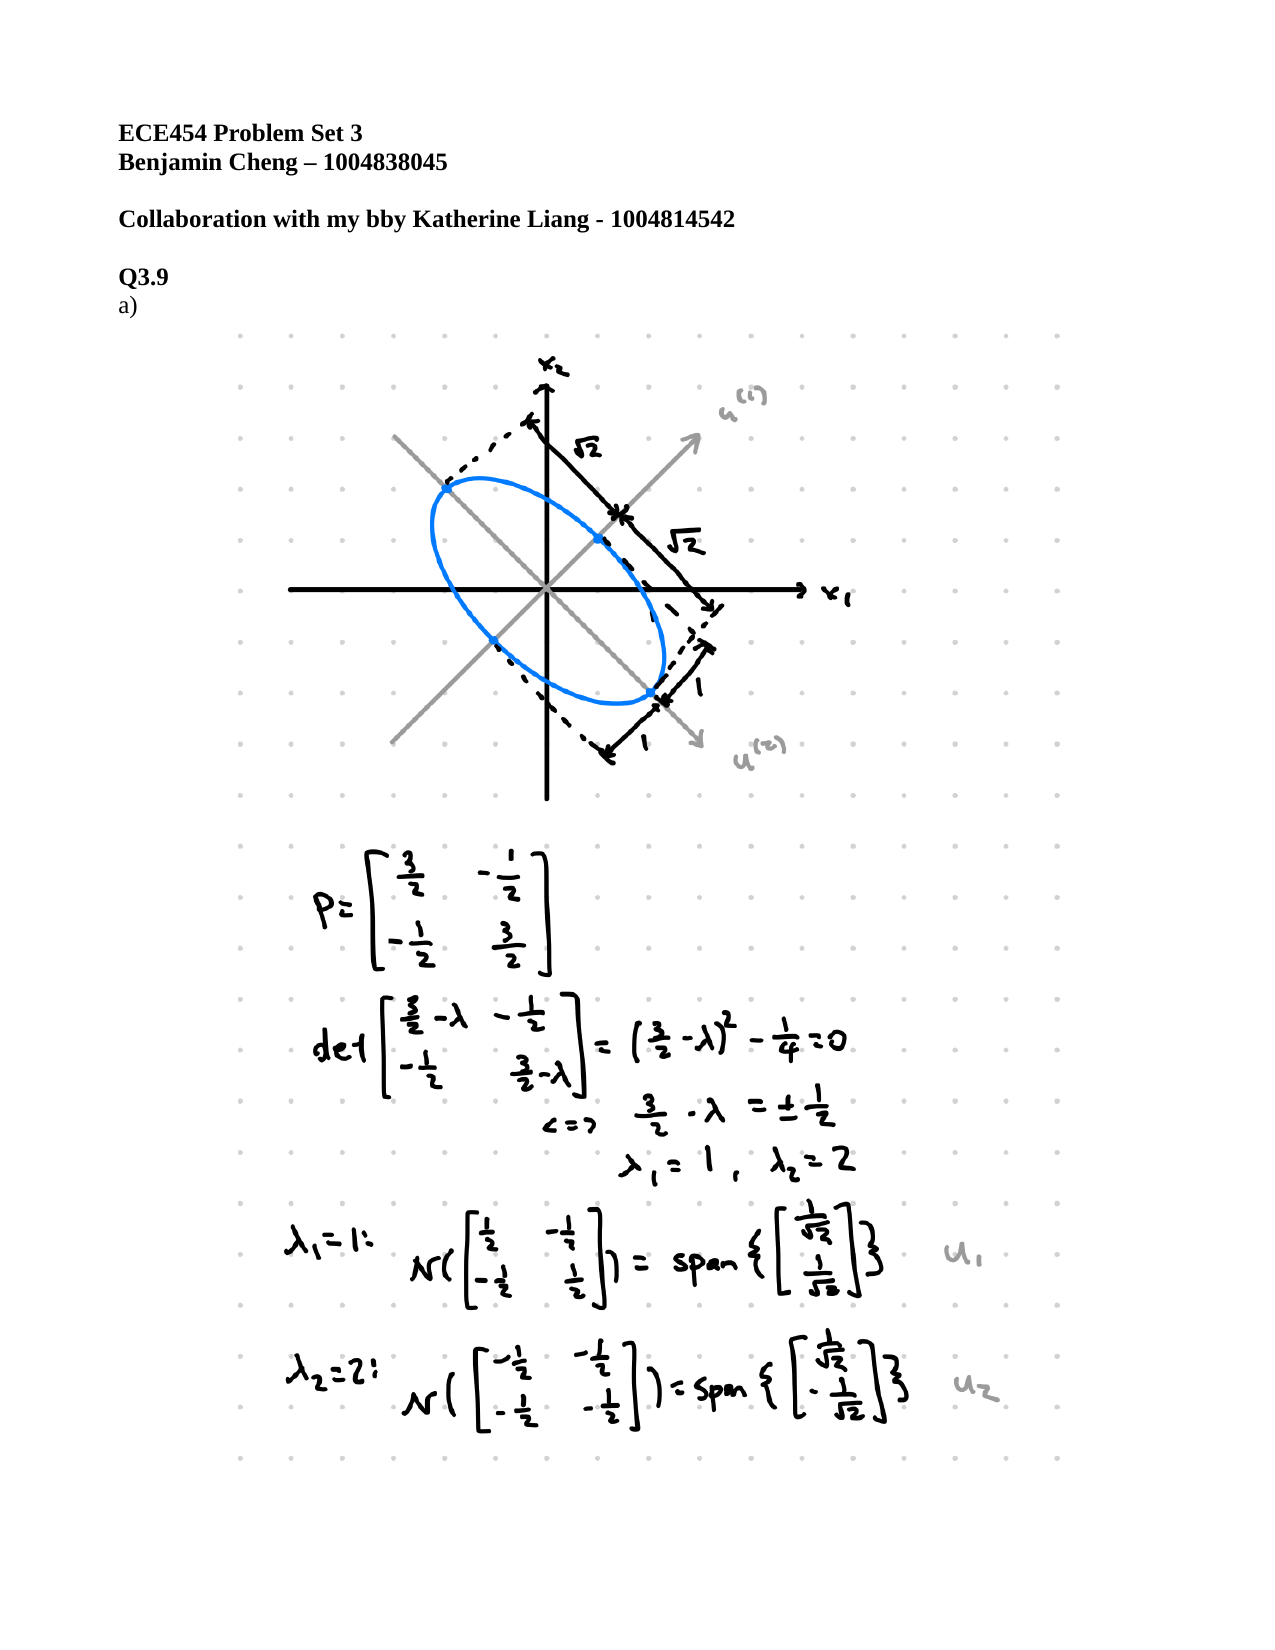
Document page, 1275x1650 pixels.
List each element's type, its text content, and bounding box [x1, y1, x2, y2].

text Collaboration with my bby Katherine Liang - 1004814542 [118, 204, 1157, 233]
picture [209, 319, 1066, 1480]
text ECE454 Problem Set 3 [118, 118, 1157, 147]
text Benjamin Cheng – 1004838045 [118, 147, 1157, 176]
text a) [118, 291, 1157, 319]
text Q3.9 [118, 262, 1157, 291]
